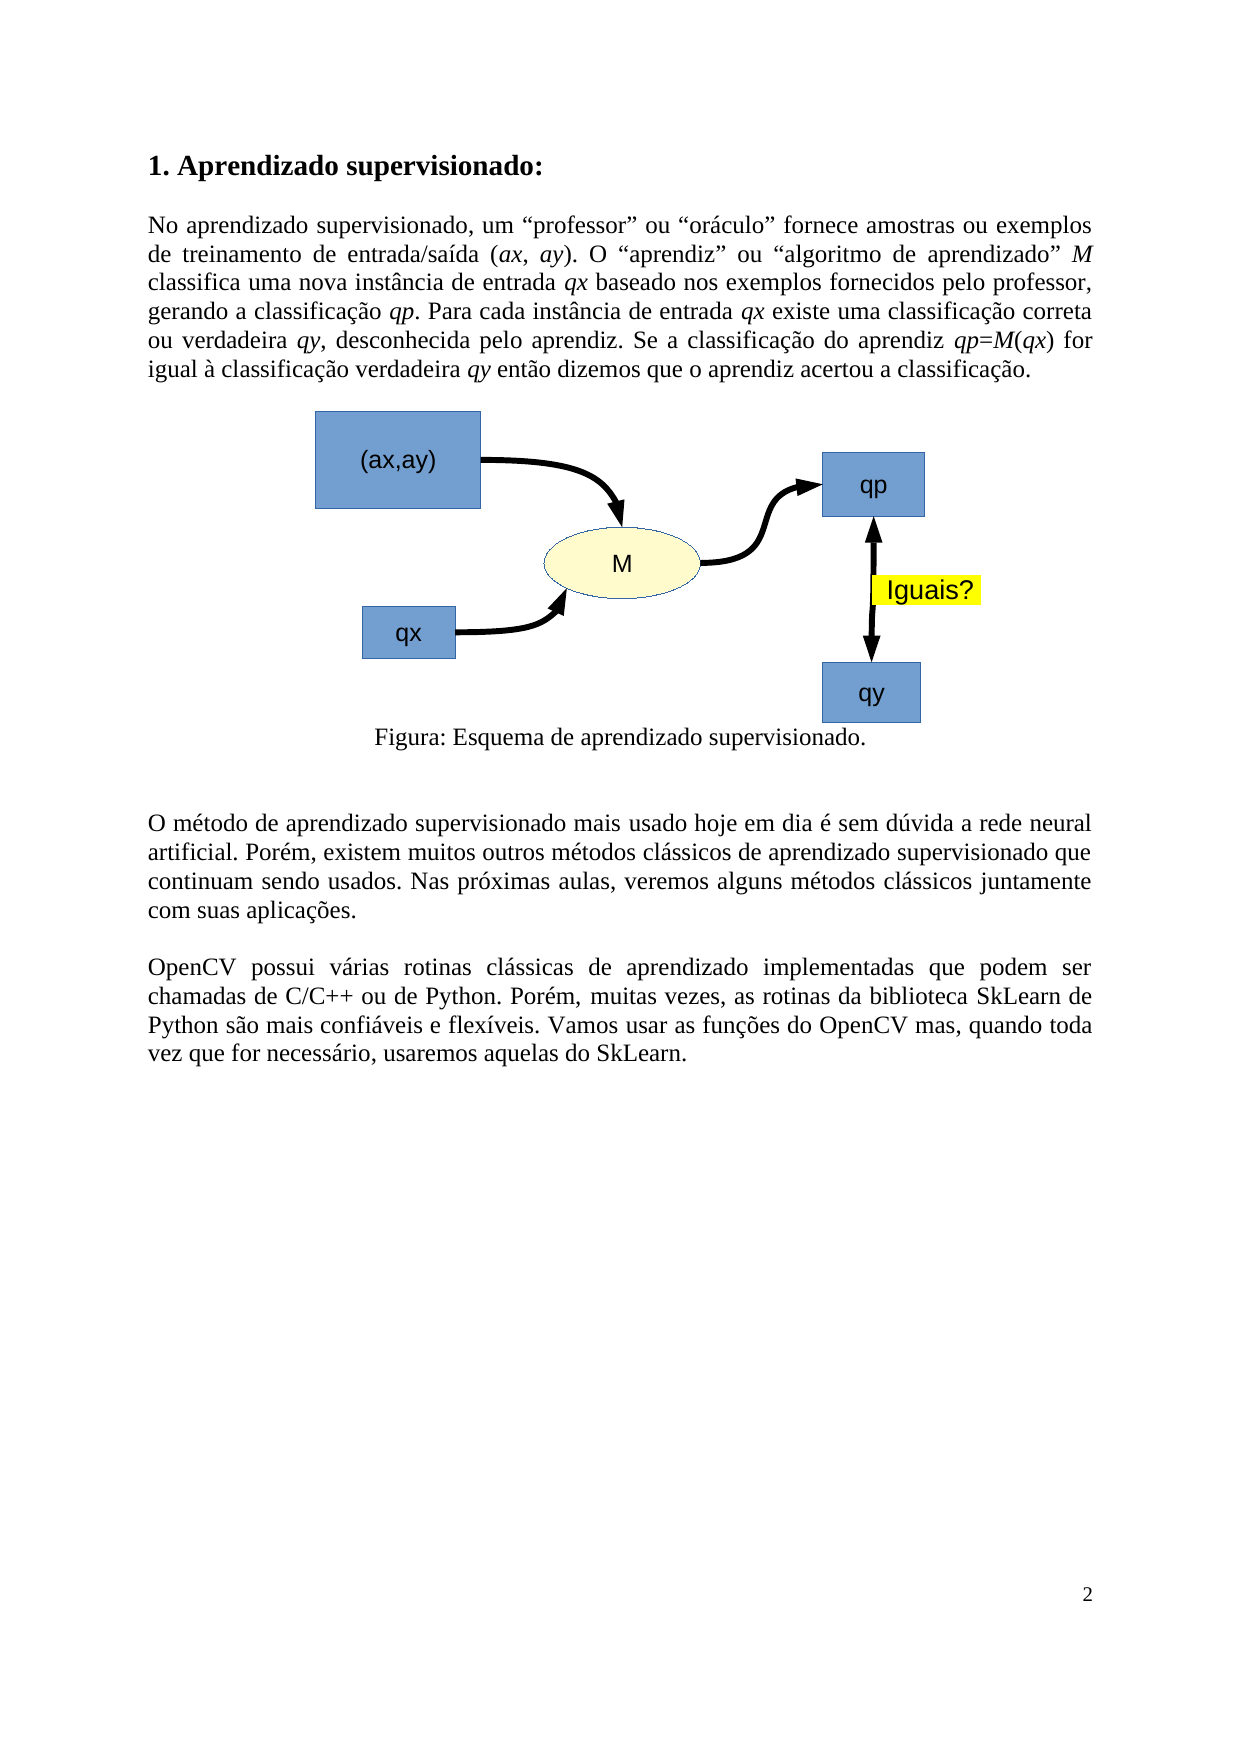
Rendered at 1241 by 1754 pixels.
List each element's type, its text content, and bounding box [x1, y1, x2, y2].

text No aprendizado supervisionado, um “professor” ou “oráculo” fornece amostras ou exemplos de treinamento de entrada/saída (ax, ay). O “aprendiz” ou “algoritmo de aprendizado” M classifica uma nova instância de entrada qx baseado nos exemplos fornecidos pelo professor, gerando a classificação qp. Para cada instância de entrada qx existe uma classificação correta ou verdadeira qy, desconhecida pelo aprendiz. Se a classificação do aprendiz qp=M(qx) for igual à classificação verdadeira qy então dizemos que o aprendiz acertou a classificação. [148, 210, 1092, 382]
text OpenCV possui várias rotinas clássicas de aprendizado implementadas que podem ser chamadas de C/C++ ou de Python. Porém, muitas vezes, as rotinas da biblioteca SkLearn de Python são mais confiáveis e flexíveis. Vamos usar as funções do OpenCV mas, quando toda vez que for necessário, usaremos aquelas do SkLearn. [148, 952, 1092, 1067]
text Figura: Esquema de aprendizado supervisionado. [148, 722, 1092, 751]
text 1. Aprendizado supervisionado: [148, 148, 1092, 181]
text O método de aprendizado supervisionado mais usado hoje em dia é sem dúvida a rede neural artificial. Porém, existem muitos outros métodos clássicos de aprendizado supervisionado que continuam sendo usados. Nas próximas aulas, veremos alguns métodos clássicos juntamente com suas aplicações. [148, 808, 1092, 923]
